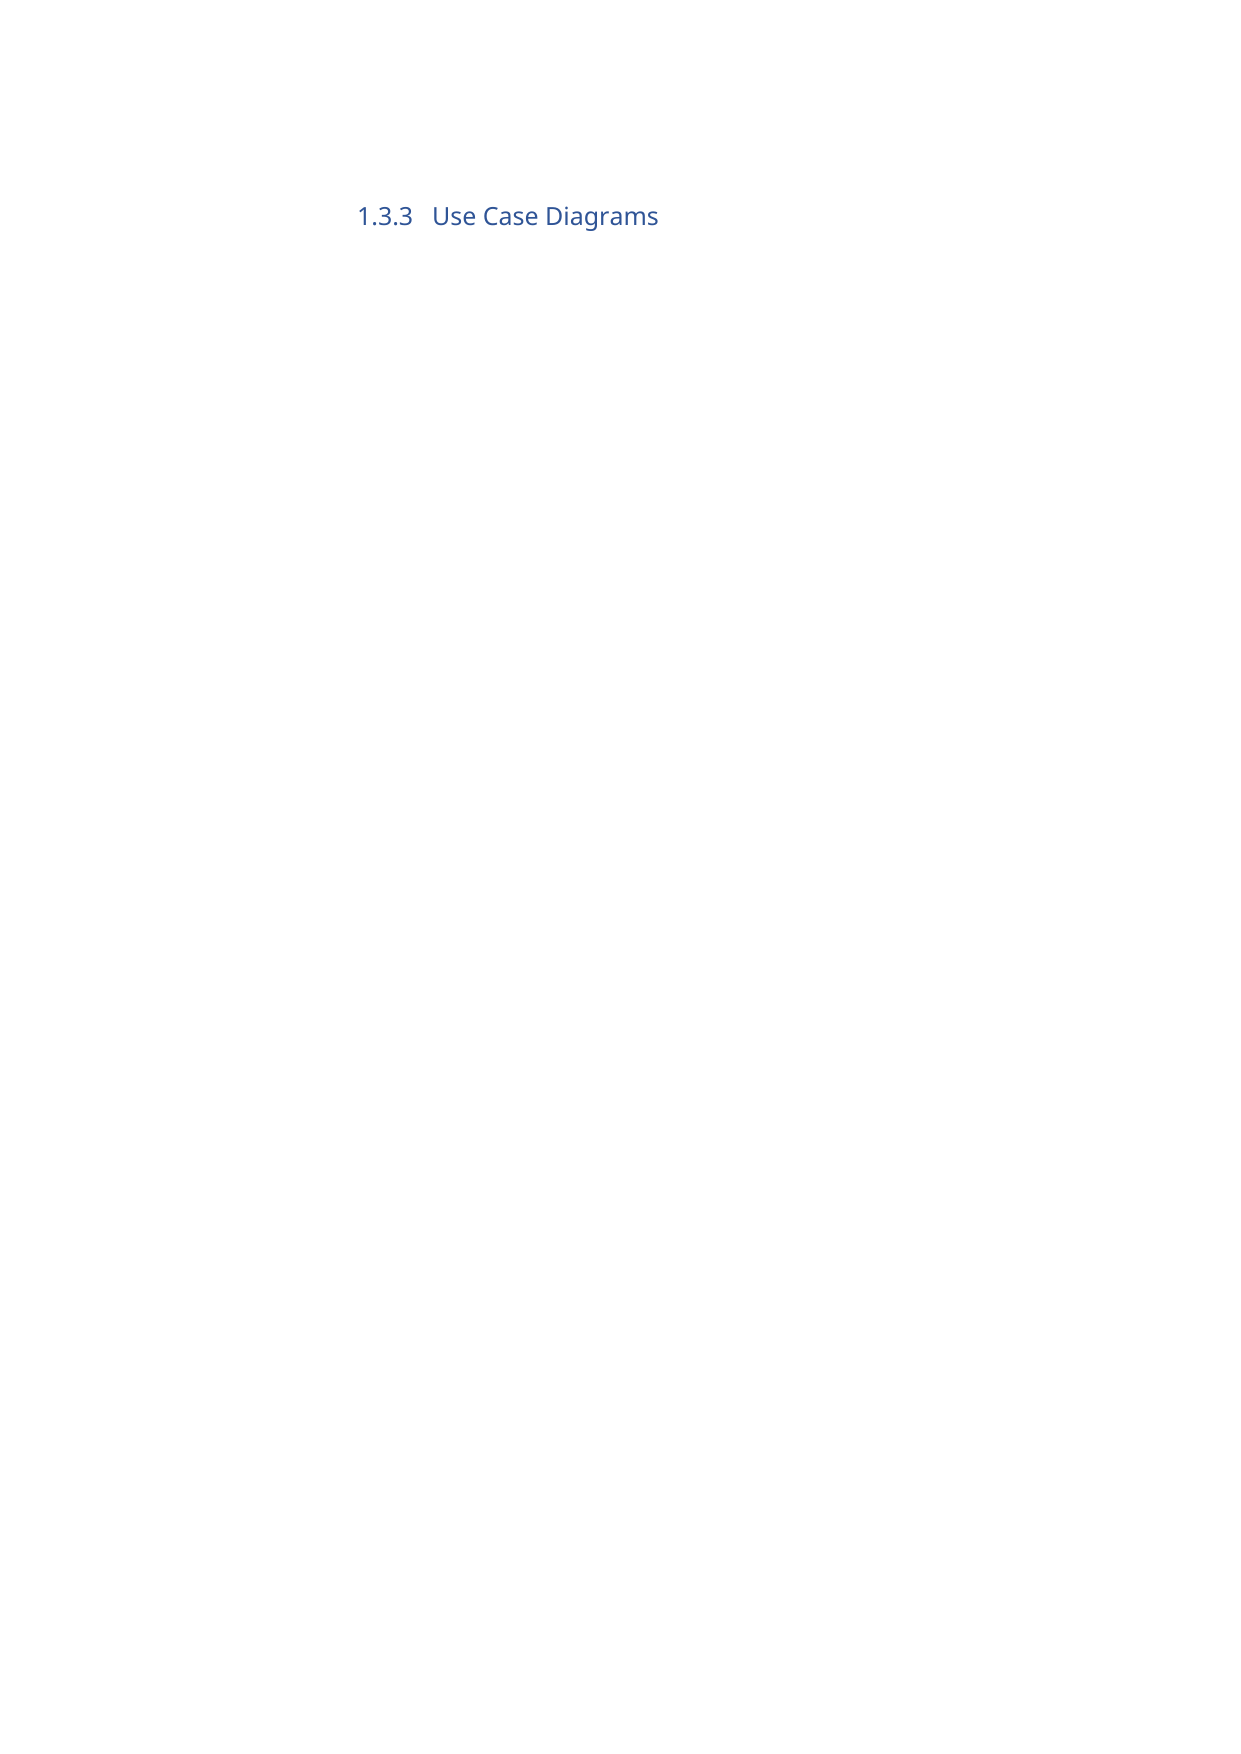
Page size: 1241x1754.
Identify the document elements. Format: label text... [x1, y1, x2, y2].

subtitle Use Case Diagrams [357, 199, 1090, 233]
